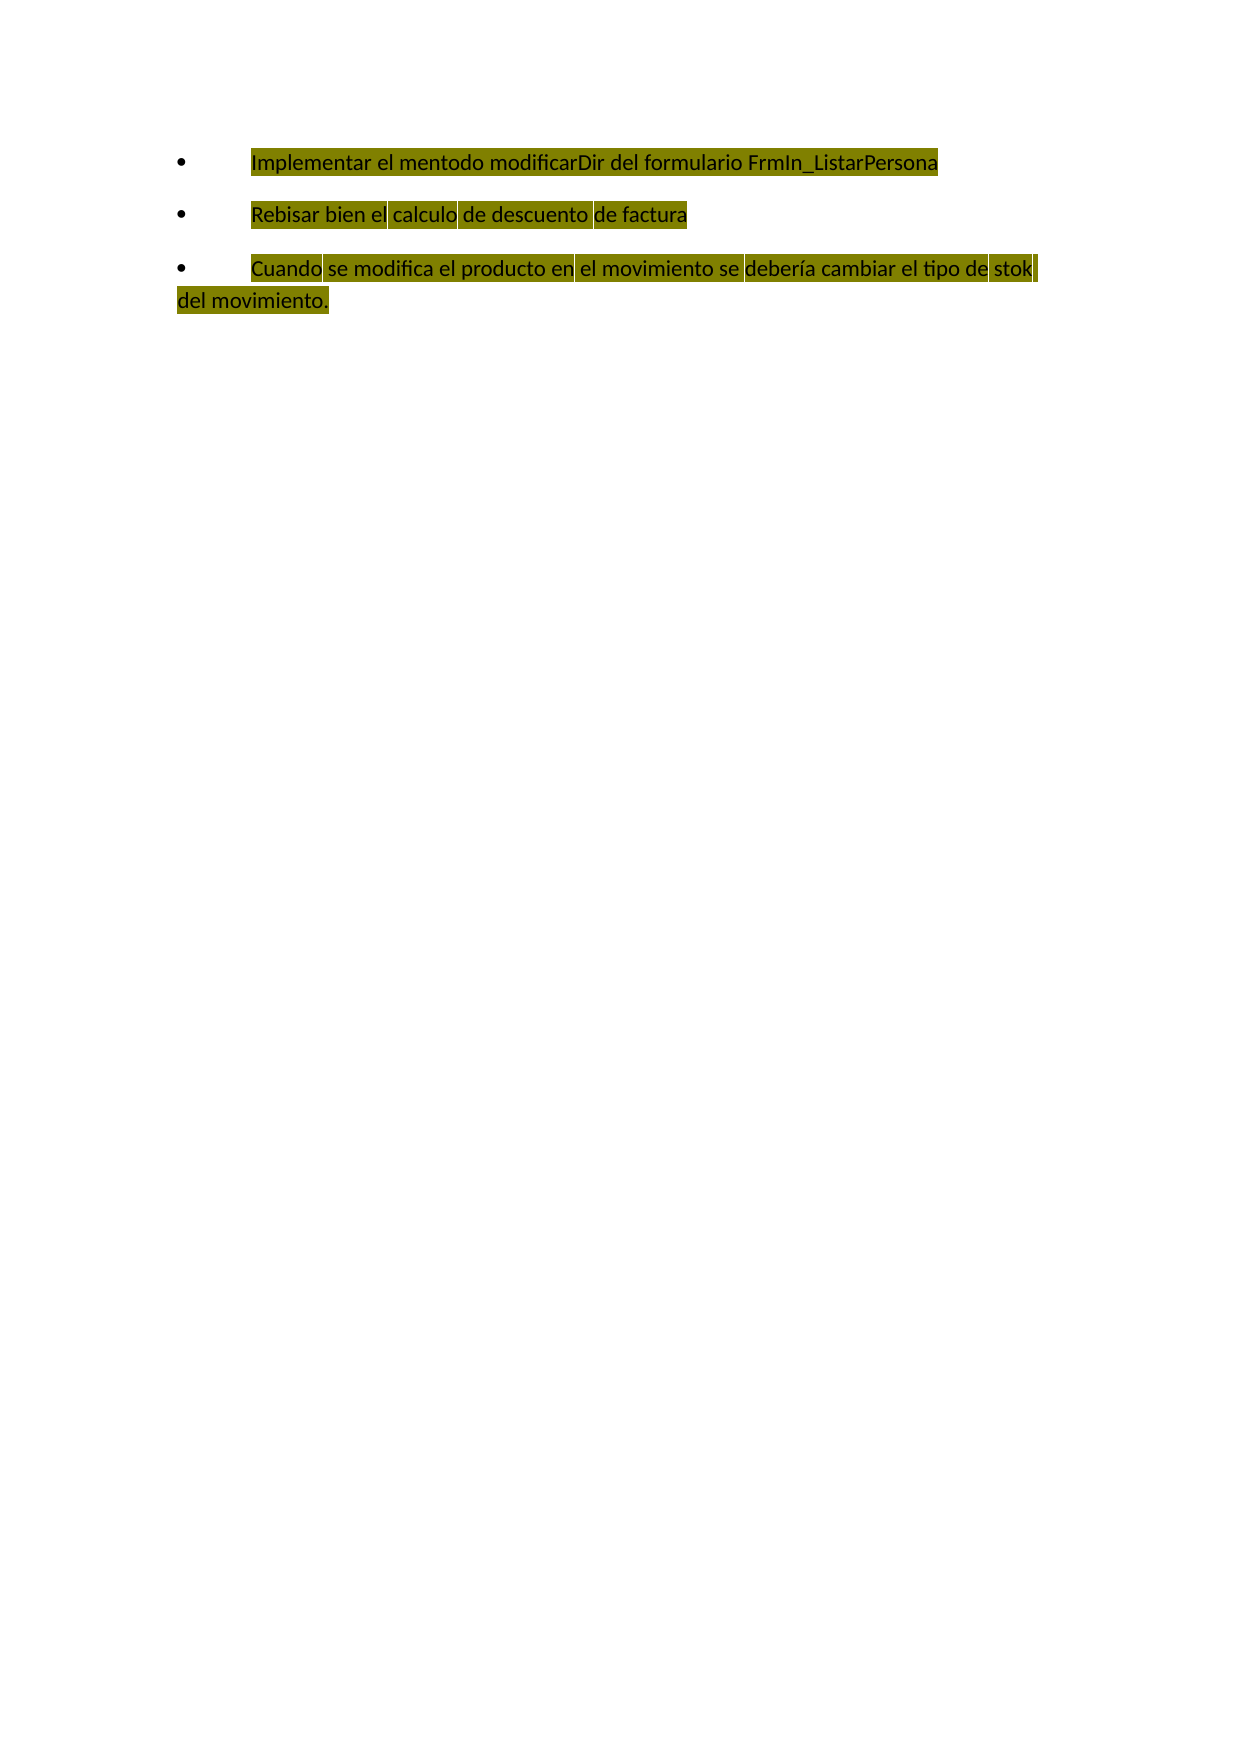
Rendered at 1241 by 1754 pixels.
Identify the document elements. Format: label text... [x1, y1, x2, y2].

list Cuando se modifica el producto en el movimiento se debería cambiar el tipo de stok del movimiento. [177, 254, 1063, 314]
list Rebisar bien el calculo de descuento de factura [177, 201, 1063, 229]
list Implementar el mentodo modificarDir del formulario FrmIn_ListarPersona [177, 148, 1063, 176]
